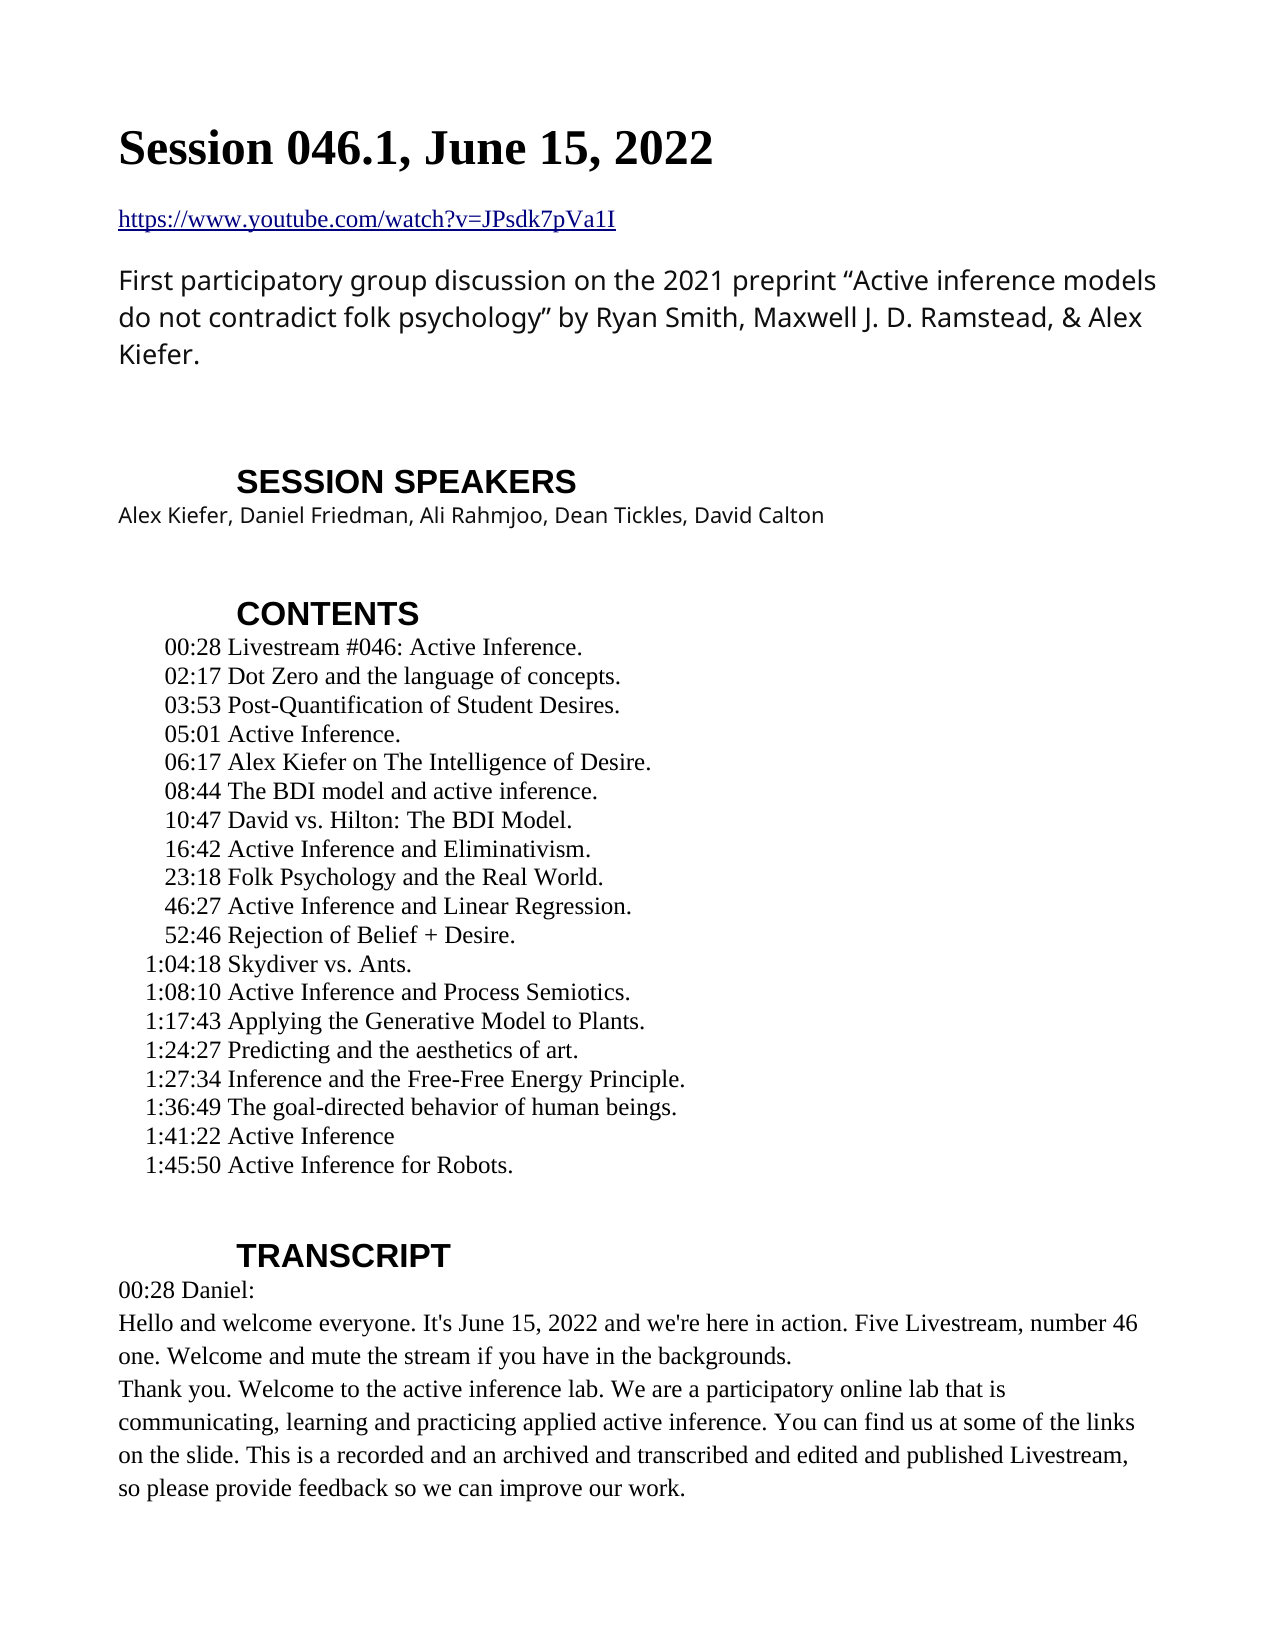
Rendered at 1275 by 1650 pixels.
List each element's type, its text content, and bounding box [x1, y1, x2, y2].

subtitle TRANSCRIPT [118, 1236, 1157, 1275]
table_cell 10:47 [112, 805, 224, 834]
table_cell Applying the Generative Model to Plants. [224, 1006, 871, 1035]
table_cell 1:08:10 [112, 978, 224, 1006]
table_header 00:28 [112, 633, 224, 661]
table_cell The goal-directed behavior of human beings. [224, 1093, 871, 1121]
table_cell Active Inference and Linear Regression. [224, 891, 871, 920]
table_cell Active Inference [224, 1121, 871, 1150]
table_cell 1:45:50 [112, 1150, 224, 1179]
table_cell The BDI model and active inference. [224, 776, 871, 805]
subtitle SESSION SPEAKERS [118, 462, 1157, 500]
table_cell 03:53 [112, 690, 224, 719]
table_cell 1:17:43 [112, 1006, 224, 1035]
table_cell Dot Zero and the language of concepts. [224, 661, 871, 690]
text First participatory group discussion on the 2021 preprint “Active inference models do not contradict folk psychology” by Ryan Smith, Maxwell J. D. Ramstead, & Alex Kiefer. [118, 262, 1157, 372]
table_cell 1:27:34 [112, 1064, 224, 1092]
table_cell 1:24:27 [112, 1035, 224, 1064]
table_cell Inference and the Free-Free Energy Principle. [224, 1064, 871, 1092]
table_cell Active Inference for Robots. [224, 1150, 871, 1179]
table_cell Post-Quantification of Student Desires. [224, 690, 871, 719]
table_cell 46:27 [112, 891, 224, 920]
table_cell 1:04:18 [112, 949, 224, 977]
table_cell 52:46 [112, 920, 224, 949]
table_cell 1:36:49 [112, 1093, 224, 1121]
table_cell Predicting and the aesthetics of art. [224, 1035, 871, 1064]
table_cell Active Inference and Eliminativism. [224, 834, 871, 862]
table_cell Rejection of Belief + Desire. [224, 920, 871, 949]
table_cell Skydiver vs. Ants. [224, 949, 871, 977]
text Alex Kiefer, Daniel Friedman, Ali Rahmjoo, Dean Tickles, David Calton [118, 500, 1157, 530]
table_cell Active Inference. [224, 719, 871, 747]
text https://www.youtube.com/watch?v=JPsdk7pVa1I [118, 204, 1157, 233]
text Hello and welcome everyone. It's June 15, 2022 and we're here in action. Five Livestream, number 46 one. Welcome and mute the stream if you have in the backgrounds. [118, 1308, 1157, 1369]
table_cell 08:44 [112, 776, 224, 805]
table_cell 1:41:22 [112, 1121, 224, 1150]
table_cell David vs. Hilton: The BDI Model. [224, 805, 871, 834]
subtitle CONTENTS [118, 594, 1157, 632]
table_cell 16:42 [112, 834, 224, 862]
table_cell 23:18 [112, 863, 224, 891]
text 00:28 Daniel: [118, 1275, 1157, 1303]
table_header Livestream #046: Active Inference. [224, 633, 871, 661]
text Thank you. Welcome to the active inference lab. We are a participatory online lab that is communicating, learning and practicing applied active inference. You can find us at some of the links on the slide. This is a recorded and an archived and transcribed and edited and published Livestream, so please provide feedback so we can improve our work. [118, 1374, 1157, 1502]
table_cell 06:17 [112, 748, 224, 776]
table_cell Active Inference and Process Semiotics. [224, 978, 871, 1006]
table_cell Folk Psychology and the Real World. [224, 863, 871, 891]
table_cell 02:17 [112, 661, 224, 690]
table_cell 05:01 [112, 719, 224, 747]
table_cell Alex Kiefer on The Intelligence of Desire. [224, 748, 871, 776]
subtitle Session 046.1, June 15, 2022 [118, 118, 1157, 176]
